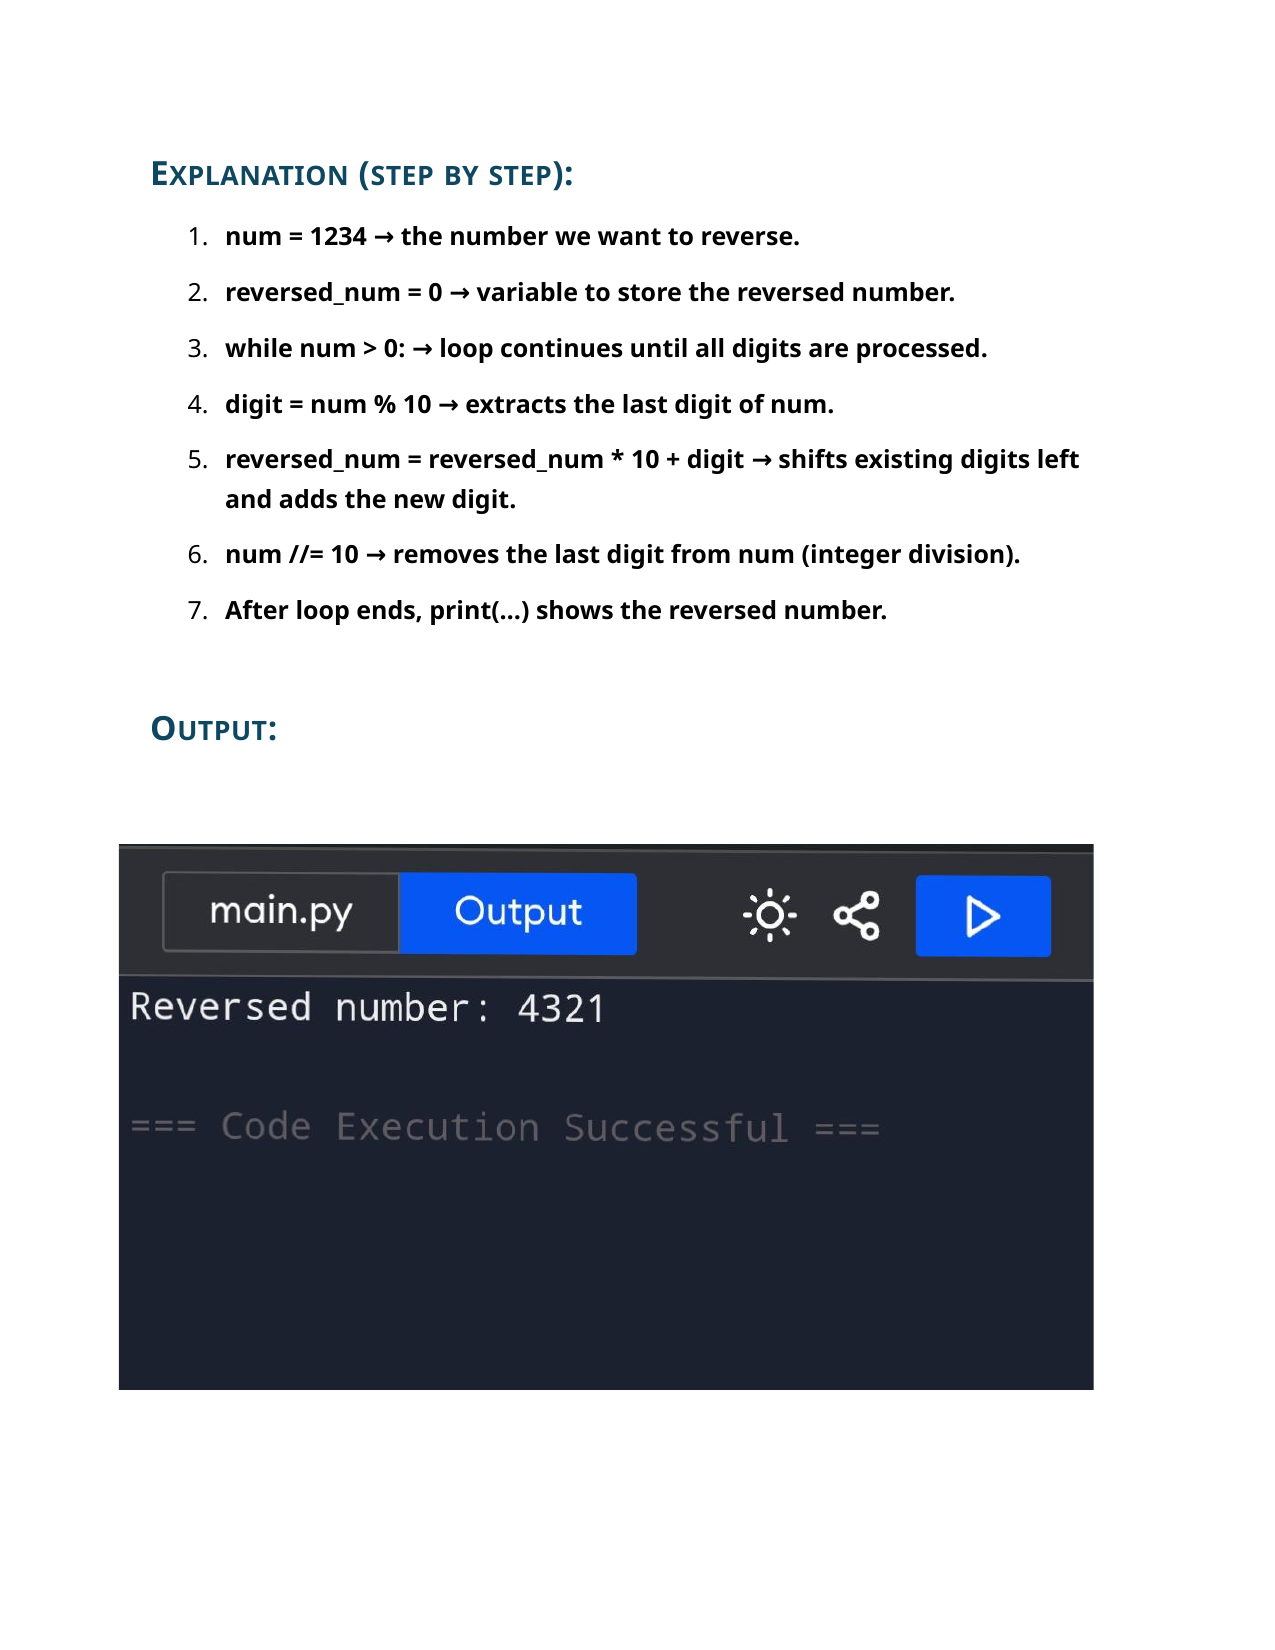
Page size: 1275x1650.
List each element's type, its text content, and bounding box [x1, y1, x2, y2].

list num = 1234 → the number we want to reverse. [187, 219, 1125, 253]
list while num > 0: → loop continues until all digits are processed. [187, 331, 1125, 364]
text Output: [150, 705, 1125, 750]
text Explanation (step by step): [150, 150, 1125, 195]
list num //= 10 → removes the last digit from num (integer division). [187, 537, 1125, 571]
list After loop ends, print(…) shows the reversed number. [187, 593, 1125, 627]
list reversed_num = reversed_num * 10 + digit → shifts existing digits left and adds the new digit. [187, 442, 1125, 515]
list reversed_num = 0 → variable to store the reversed number. [187, 275, 1125, 309]
list digit = num % 10 → extracts the last digit of num. [187, 386, 1125, 420]
